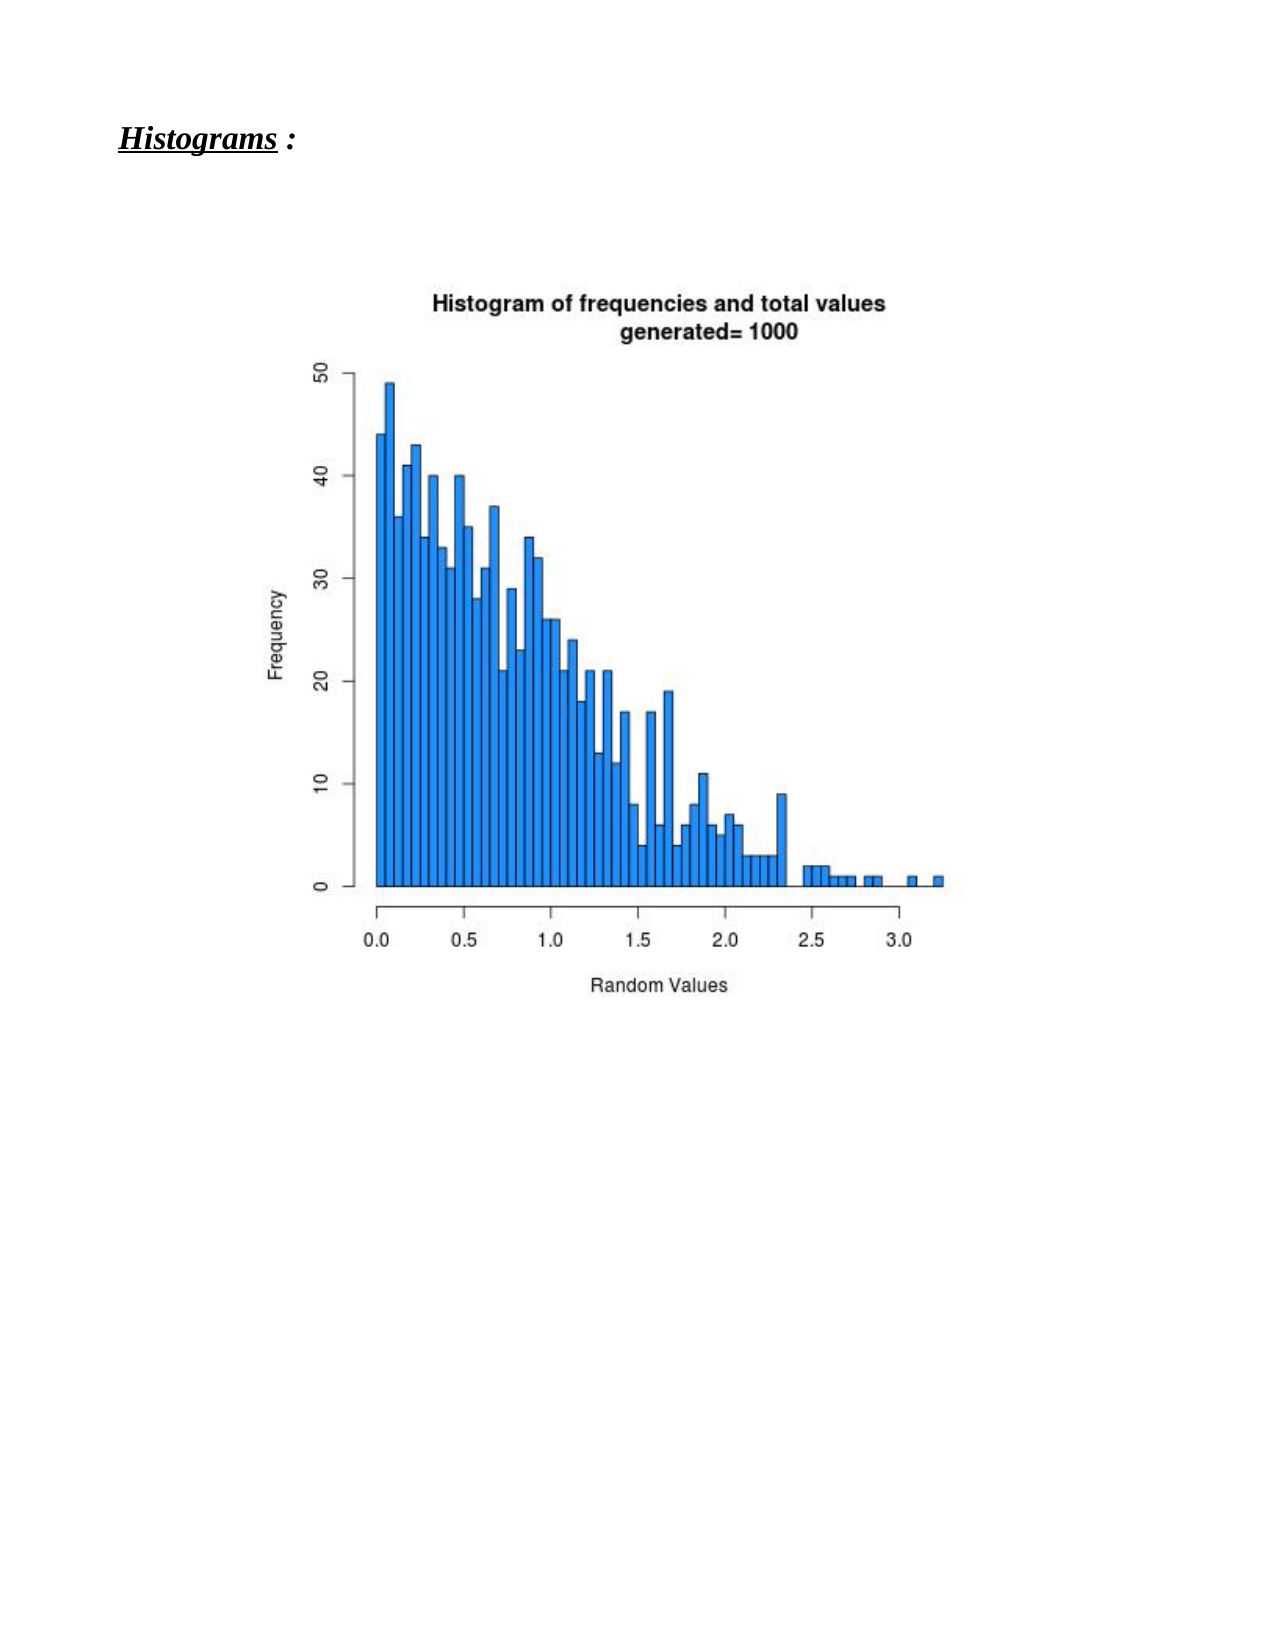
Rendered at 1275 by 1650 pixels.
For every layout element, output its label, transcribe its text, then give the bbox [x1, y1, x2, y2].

picture [262, 271, 1013, 1022]
text Histograms : [118, 118, 1157, 156]
